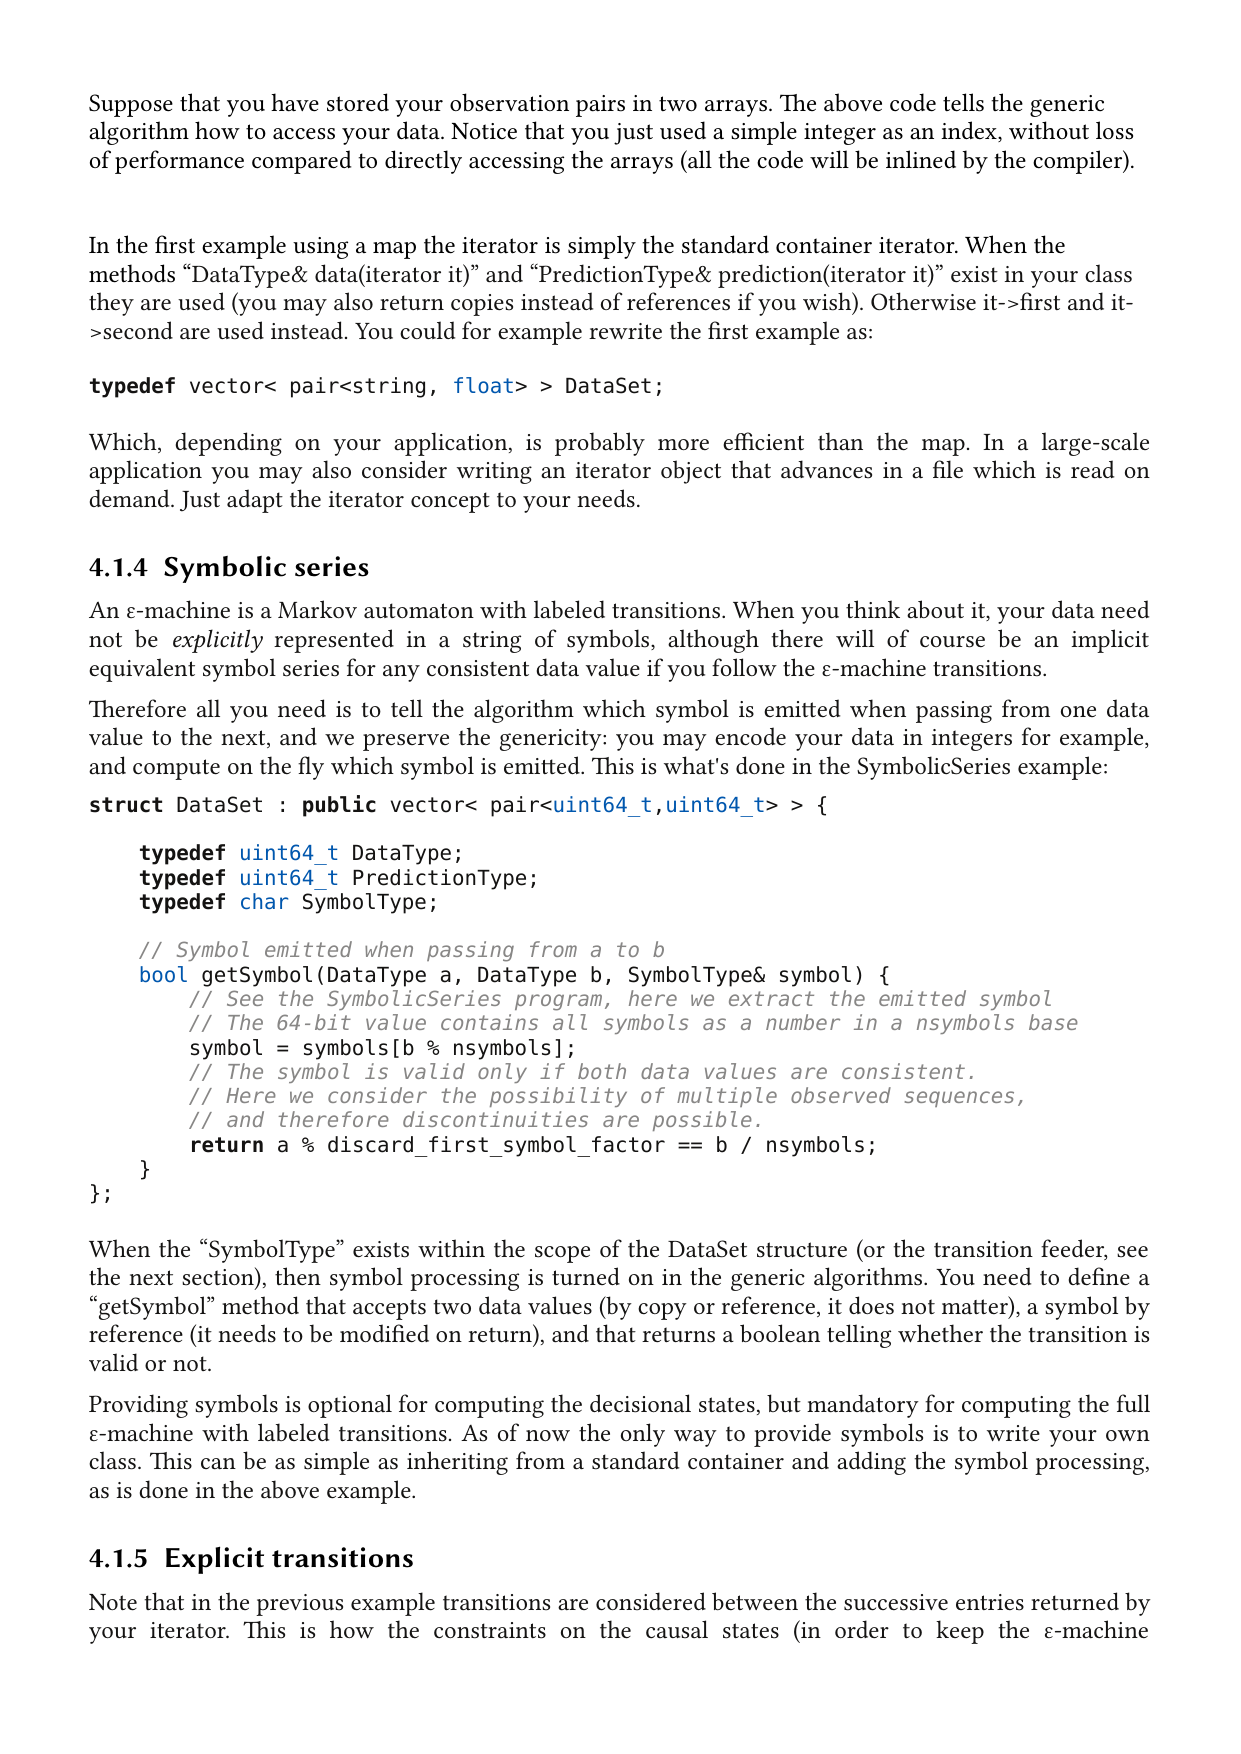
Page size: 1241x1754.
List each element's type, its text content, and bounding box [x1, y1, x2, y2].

text Suppose that you have stored your observation pairs in two arrays. The above code tells the generic algorithm how to access your data. Notice that you just used a simple integer as an index, without loss of performance compared to directly accessing the arrays (all the code will be inlined by the compiler). [88, 88, 1152, 174]
text return a % discard_first_symbol_factor == b / nsymbols; [88, 1133, 1152, 1157]
text // Here we consider the possibility of multiple observed sequences, [88, 1084, 1152, 1108]
text Therefore all you need is to tell the algorithm which symbol is emitted when passing from one data value to the next, and we preserve the genericity: you may encode your data in integers for example, and compute on the fly which symbol is emitted. This is what's done in the SymbolicSeries example: [88, 695, 1152, 780]
text Providing symbols is optional for computing the decisional states, but mandatory for computing the full ε-machine with labeled transitions. As of now the only way to provide symbols is to write your own class. This can be as simple as inheriting from a standard container and adding the symbol processing, as is done in the above example. [88, 1390, 1152, 1504]
text typedef uint64_t DataType; [88, 841, 1152, 866]
text // Symbol emitted when passing from a to b [88, 938, 1152, 963]
text }; [88, 1181, 1152, 1205]
text typedef vector< pair<string, float> > DataSet; [88, 374, 1152, 398]
text When the “SymbolType” exists within the scope of the DataSet structure (or the transition feeder, see the next section), then symbol processing is turned on in the generic algorithms. You need to define a “getSymbol” method that accepts two data values (by copy or reference, it does not matter), a symbol by reference (it needs to be modified on return), and that returns a boolean telling whether the transition is valid or not. [88, 1235, 1152, 1378]
text typedef char SymbolType; [88, 890, 1152, 914]
text // The 64-bit value contains all symbols as a number in a nsymbols base [88, 1011, 1152, 1036]
text symbol = symbols[b % nsymbols]; [88, 1036, 1152, 1060]
subtitle Explicit transitions [88, 1542, 1152, 1575]
text // See the SymbolicSeries program, here we extract the emitted symbol [88, 987, 1152, 1011]
text } [88, 1157, 1152, 1181]
text bool getSymbol(DataType a, DataType b, SymbolType& symbol) { [88, 963, 1152, 987]
text Note that in the previous example transitions are considered between the successive entries returned by your iterator. This is how the constraints on the causal states (in order to keep the ε-machine [88, 1587, 1152, 1644]
subtitle Symbolic series [88, 551, 1152, 584]
text Which, depending on your application, is probably more efficient than the map. In a large-scale application you may also consider writing an iterator object that advances in a file which is read on demand. Just adapt the iterator concept to your needs. [88, 428, 1152, 513]
text // The symbol is valid only if both data values are consistent. [88, 1060, 1152, 1084]
text An ε-machine is a Markov automaton with labeled transitions. When you think about it, your data need not be explicitly represented in a string of symbols, although there will of course be an implicit equivalent symbol series for any consistent data value if you follow the ε-machine transitions. [88, 597, 1152, 682]
text In the first example using a map the iterator is simply the standard container iterator. When the methods “DataType& data(iterator it)” and “PredictionType& prediction(iterator it)” exist in your class they are used (you may also return copies instead of references if you wish). Otherwise it->first and it->second are used instead. You could for example rewrite the first example as: [88, 231, 1152, 345]
text struct DataSet : public vector< pair<uint64_t,uint64_t> > { [88, 793, 1152, 817]
text // and therefore discontinuities are possible. [88, 1108, 1152, 1133]
text typedef uint64_t PredictionType; [88, 866, 1152, 890]
